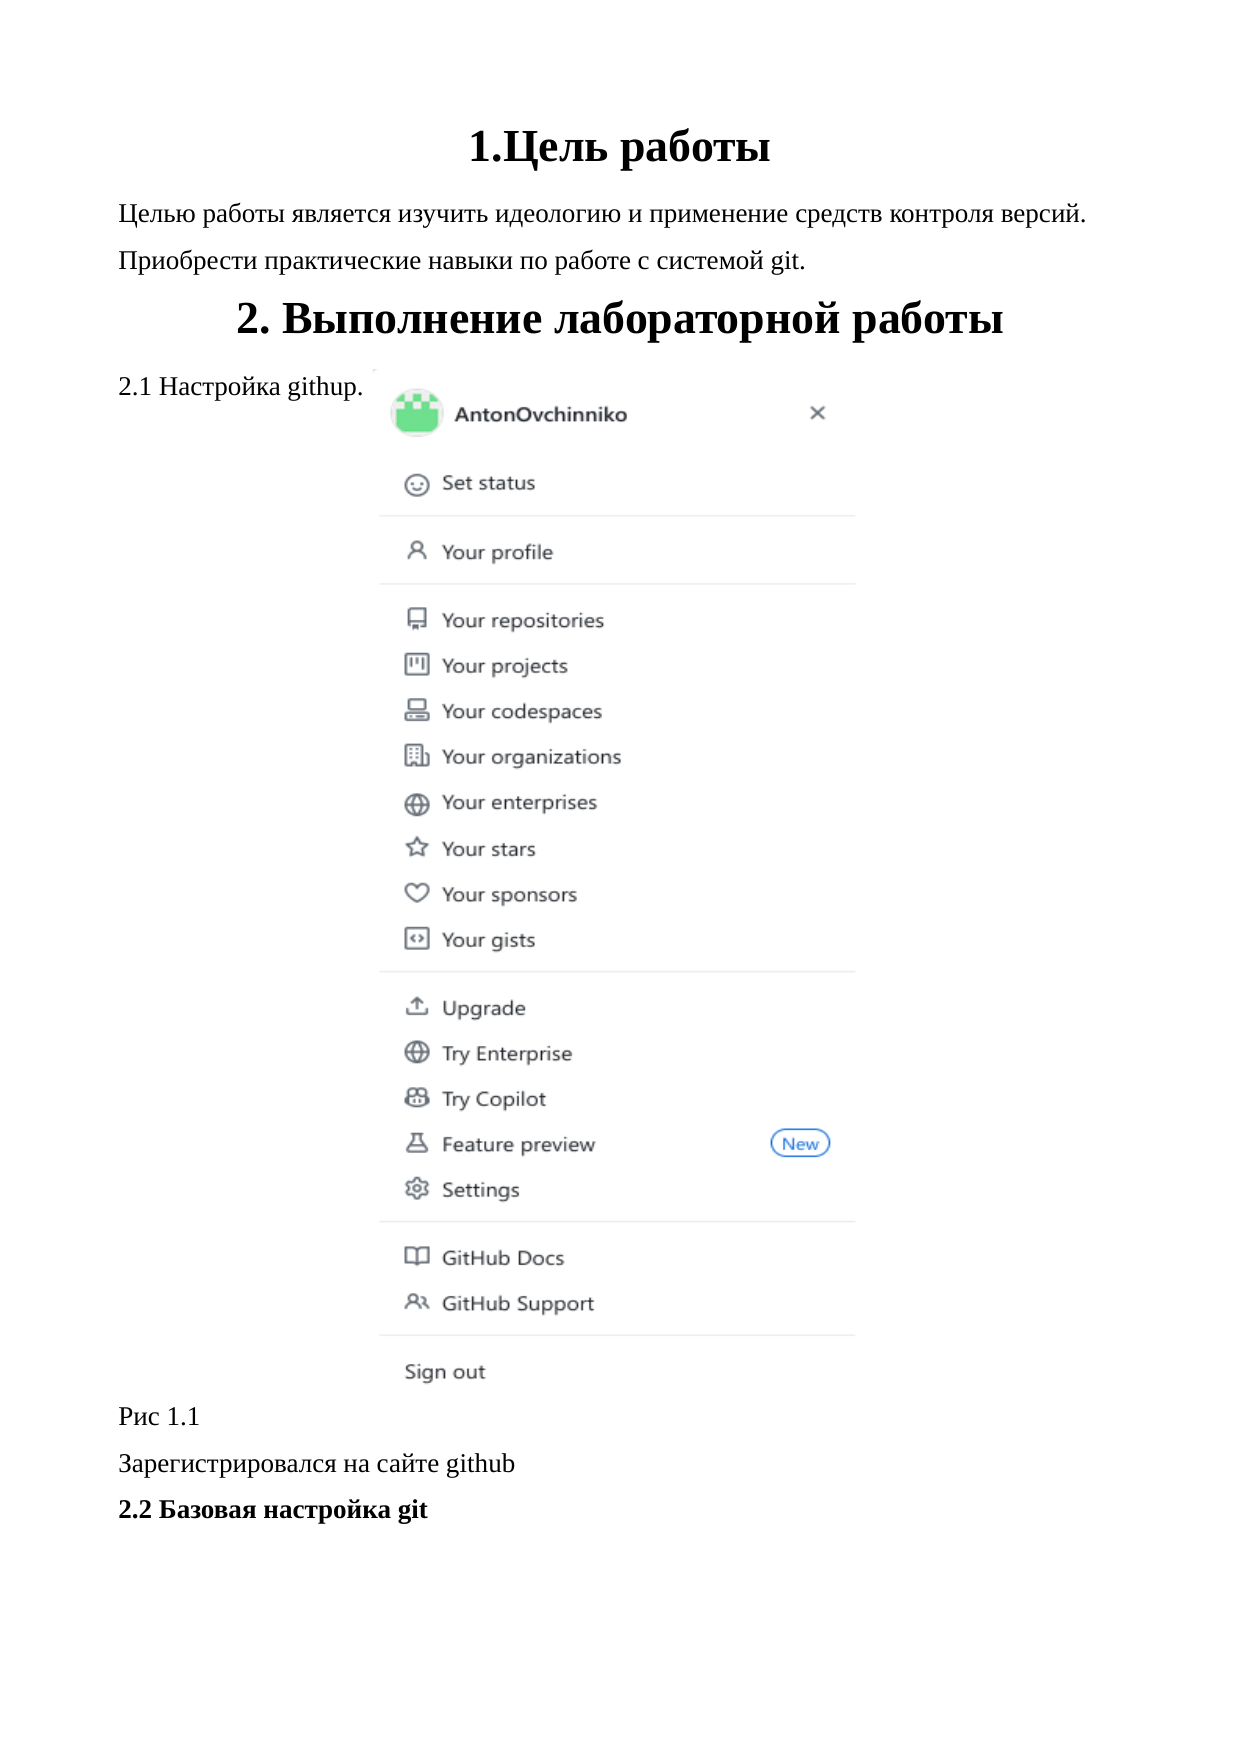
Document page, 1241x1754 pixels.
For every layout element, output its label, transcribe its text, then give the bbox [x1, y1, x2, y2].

text Целью работы является изучить идеологию и применение средств контроля версий. Приобрести практические навыки по работе c системой git. [118, 197, 1122, 275]
text [868, 369, 1122, 401]
text 2.1 Настройка githup. [118, 369, 372, 401]
text 2. Выполнение лабораторной работы [118, 291, 1122, 343]
text 2.2 Базовая настройка git [118, 1493, 1122, 1524]
text 1.Цель работы [118, 118, 1122, 171]
picture [372, 369, 868, 1427]
text Рис 1.1 Зарегистрировался на сайте github [118, 1400, 1122, 1478]
